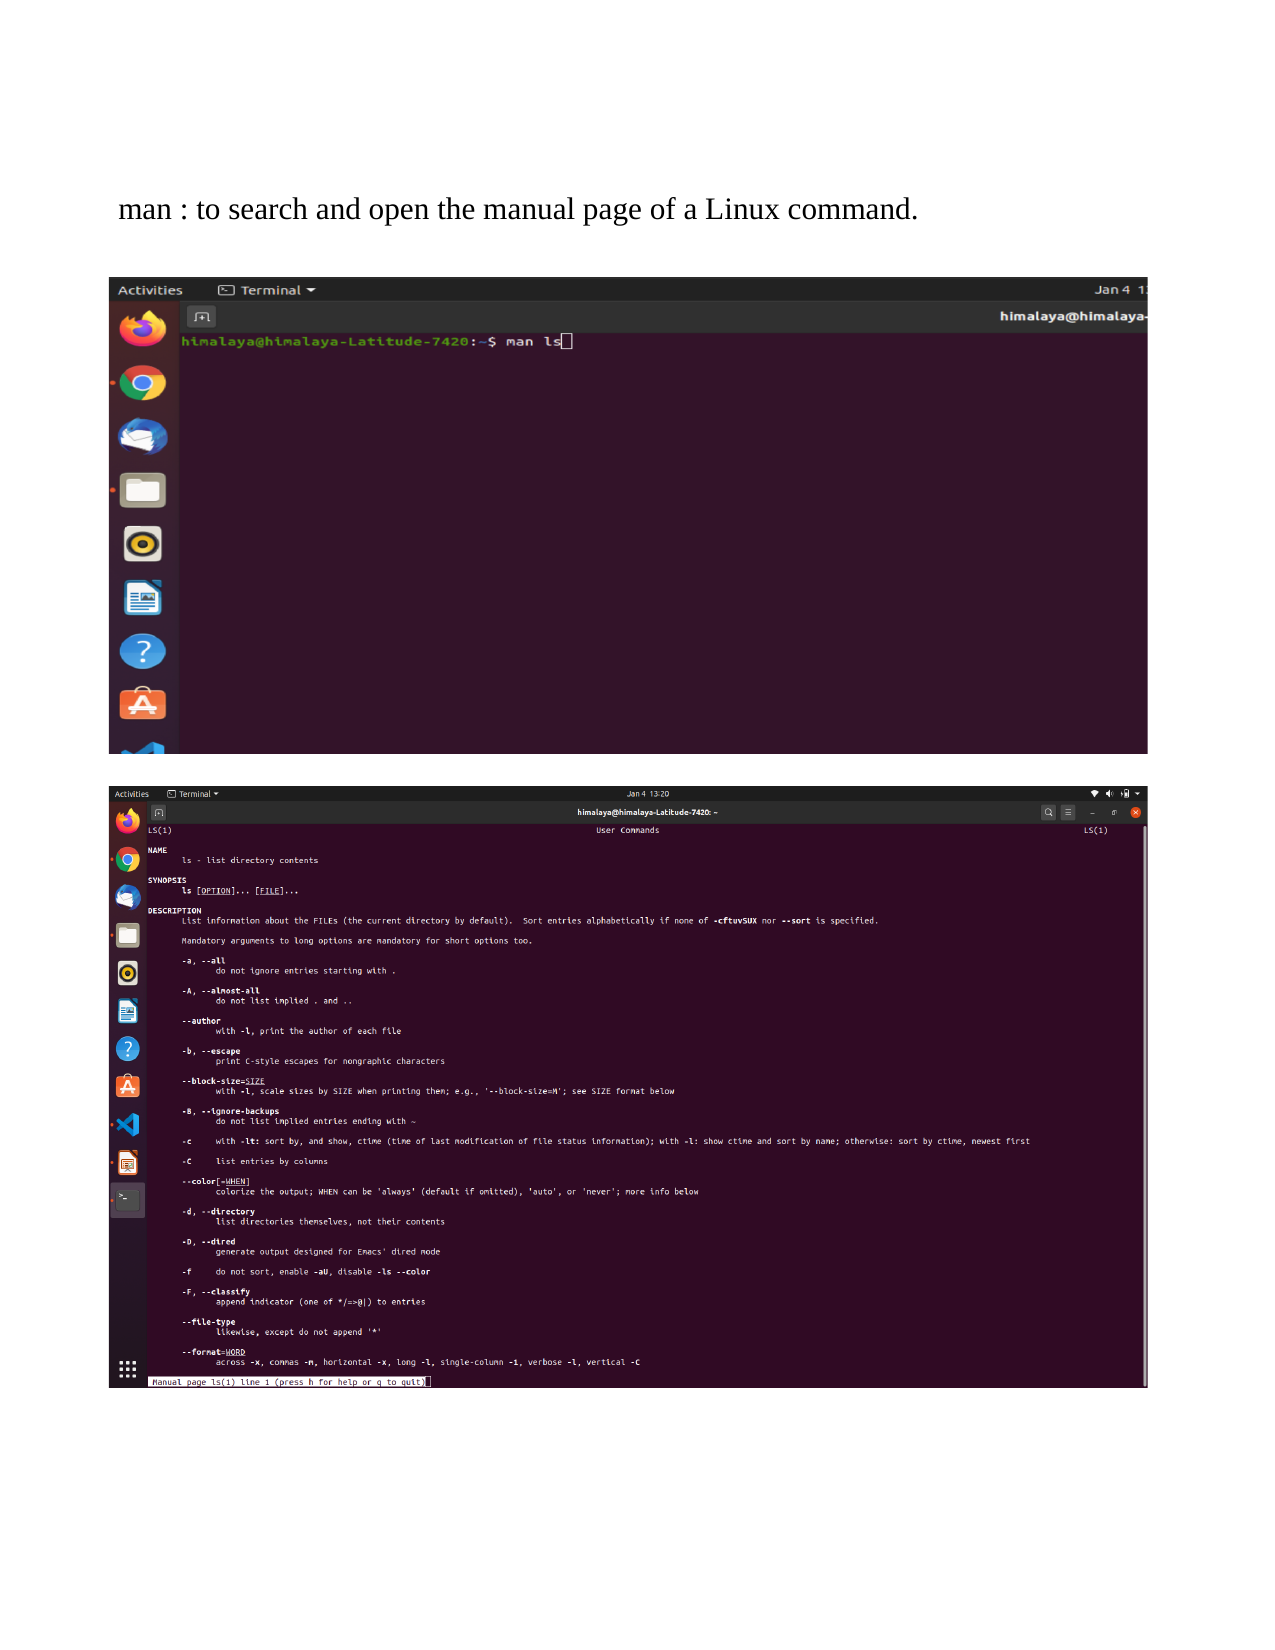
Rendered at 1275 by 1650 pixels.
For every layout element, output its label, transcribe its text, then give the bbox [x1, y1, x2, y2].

text man : to search and open the manual page of a Linux command. [118, 190, 1157, 226]
picture [108, 786, 1148, 1388]
picture [108, 277, 1148, 754]
